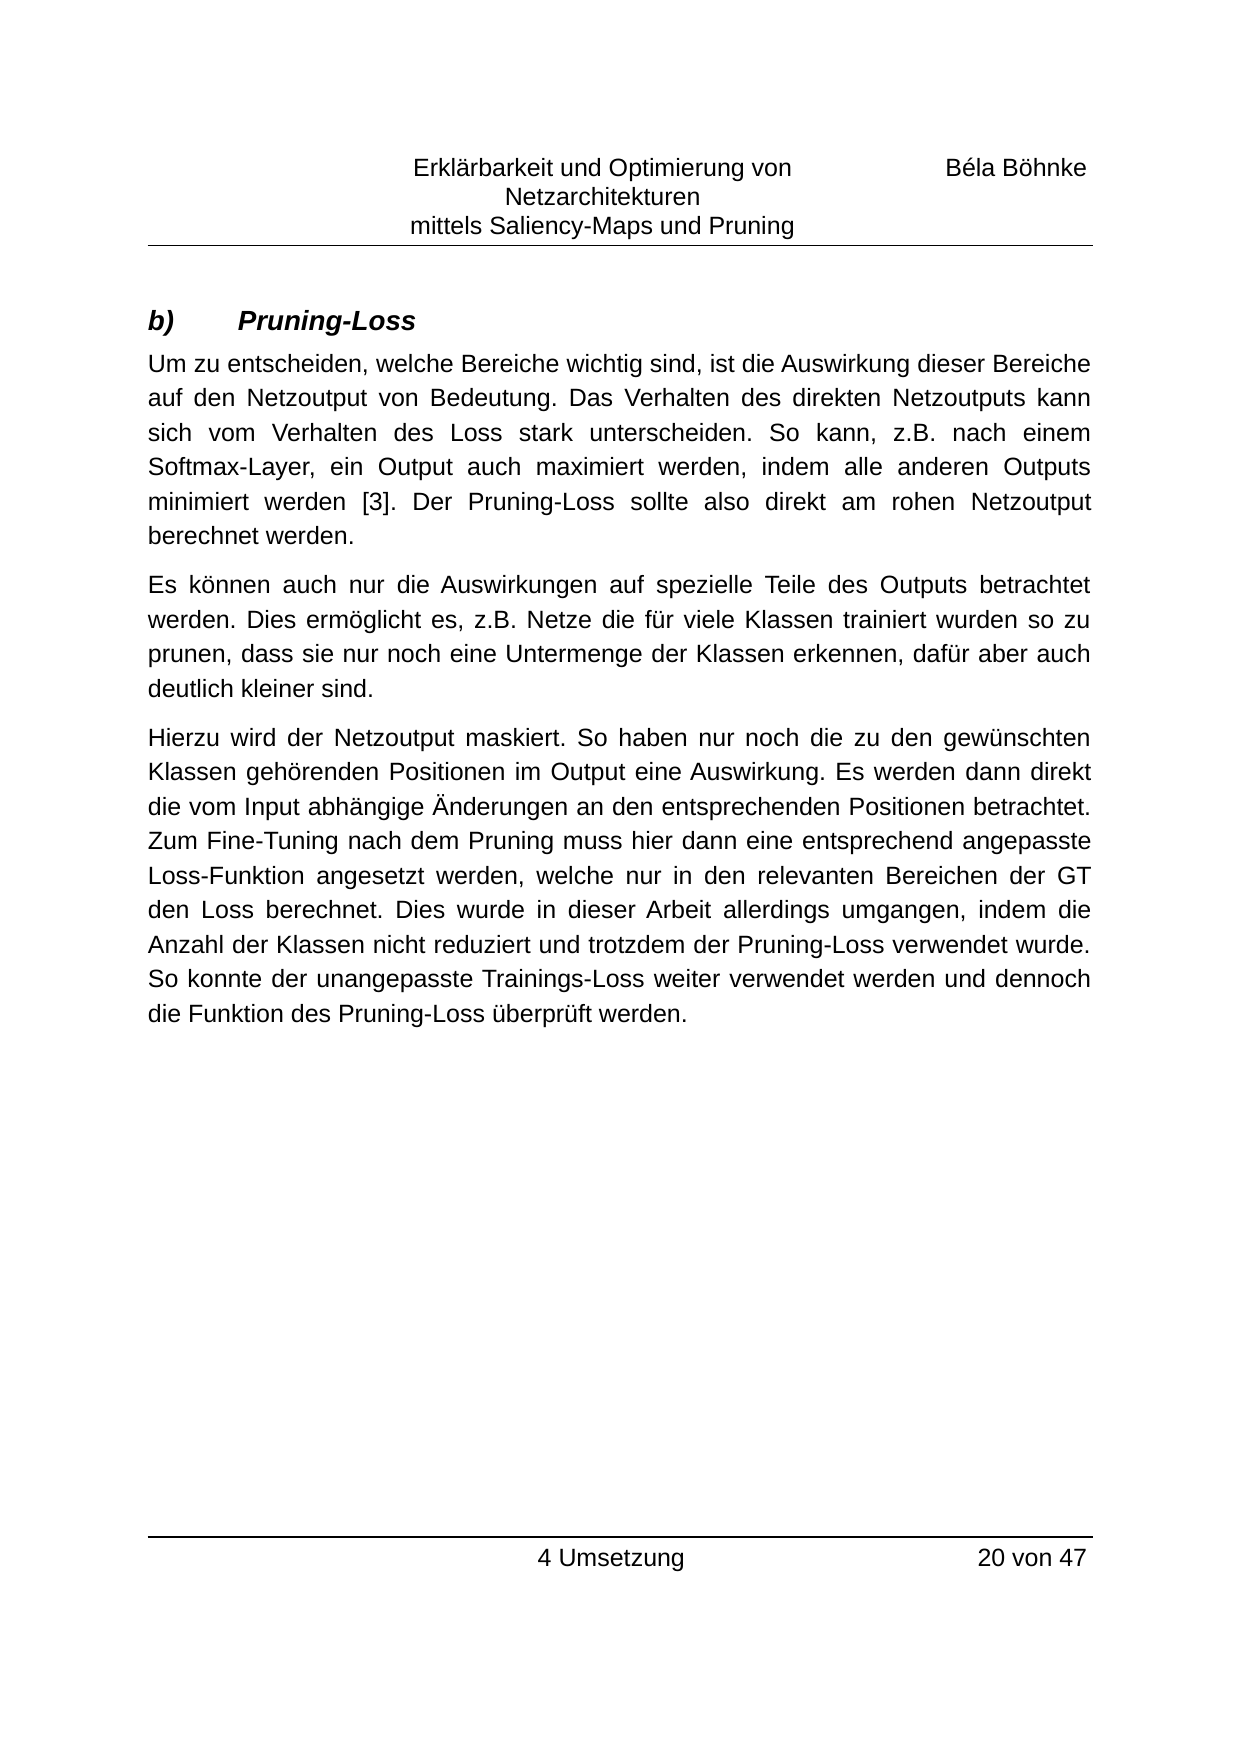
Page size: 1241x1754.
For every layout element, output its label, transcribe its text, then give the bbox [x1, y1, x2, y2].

text Um zu entscheiden, welche Bereiche wichtig sind, ist die Auswirkung dieser Bereiche auf den Netzoutput von Bedeutung. Das Verhalten des direkten Netzoutputs kann sich vom Verhalten des Loss stark unterscheiden. So kann, z.B. nach einem Softmax-Layer, ein Output auch maximiert werden, indem alle anderen Outputs minimiert werden [3]. Der Pruning-Loss sollte also direkt am rohen Netzoutput berechnet werden. [148, 349, 1093, 550]
subtitle Pruning-Loss [148, 304, 1093, 336]
text Hierzu wird der Netzoutput maskiert. So haben nur noch die zu den gewünschten Klassen gehörenden Positionen im Output eine Auswirkung. Es werden dann direkt die vom Input abhängige Änderungen an den entsprechenden Positionen betrachtet. Zum Fine-Tuning nach dem Pruning muss hier dann eine entsprechend angepasste Loss-Funktion angesetzt werden, welche nur in den relevanten Bereichen der GT den Loss berechnet. Dies wurde in dieser Arbeit allerdings umgangen, indem die Anzahl der Klassen nicht reduziert und trotzdem der Pruning-Loss verwendet wurde. So konnte der unangepasste Trainings-Loss weiter verwendet werden und dennoch die Funktion des Pruning-Loss überprüft werden. [148, 723, 1093, 1027]
text Es können auch nur die Auswirkungen auf spezielle Teile des Outputs betrachtet werden. Dies ermöglicht es, z.B. Netze die für viele Klassen trainiert wurden so zu prunen, dass sie nur noch eine Untermenge der Klassen erkennen, dafür aber auch deutlich kleiner sind. [148, 570, 1093, 703]
